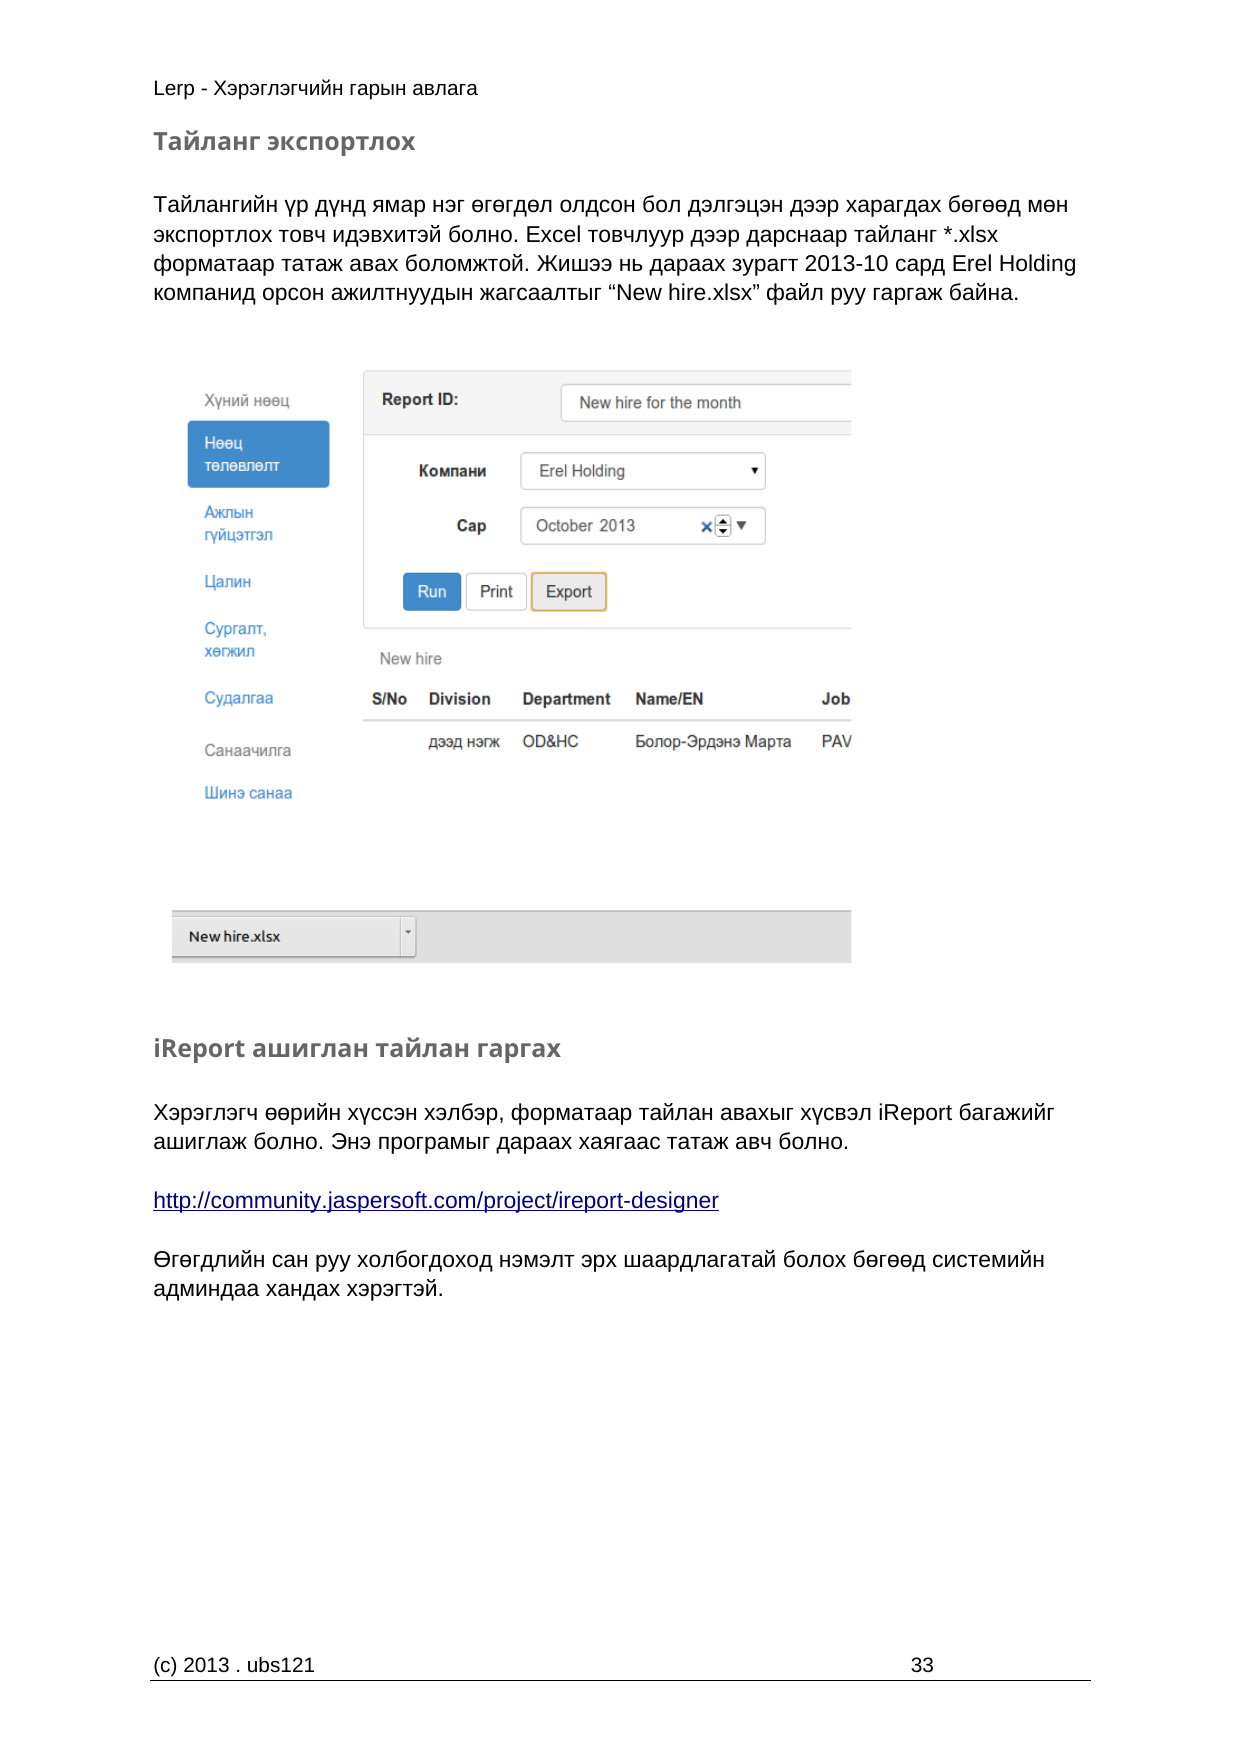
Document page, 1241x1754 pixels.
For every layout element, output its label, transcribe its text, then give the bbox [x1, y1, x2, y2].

text Хэрэглэгч өөрийн хүссэн хэлбэр, форматаар тайлан авахыг хүсвэл iReport багажийг ашиглаж болно. Энэ програмыг дараах хаягаас татаж авч болно. [153, 1099, 1087, 1154]
text http://community.jaspersoft.com/project/ireport-designer [153, 1187, 1087, 1213]
picture [171, 357, 852, 963]
text Өгөгдлийн сан руу холбогдоход нэмэлт эрх шаардлагатай болох бөгөөд системийн админдаа хандах хэрэгтэй. [153, 1246, 1087, 1301]
text Тайлангийн үр дүнд ямар нэг өгөгдөл олдсон бол дэлгэцэн дээр харагдах бөгөөд мөн экспортлох товч идэвхитэй болно. Excel товчлуур дээр дарснаар тайланг *.xlsx форматаар татаж авах боломжтой. Жишээ нь дараах зурагт 2013-10 сард Erel Holding компанид орсон ажилтнуудын жагсаалтыг “New hire.xlsx” файл руу гаргаж байна. [153, 192, 1087, 306]
subtitle Тайланг экспортлох [153, 123, 1087, 157]
subtitle iReport ашиглан тайлан гаргах [153, 1031, 1087, 1065]
